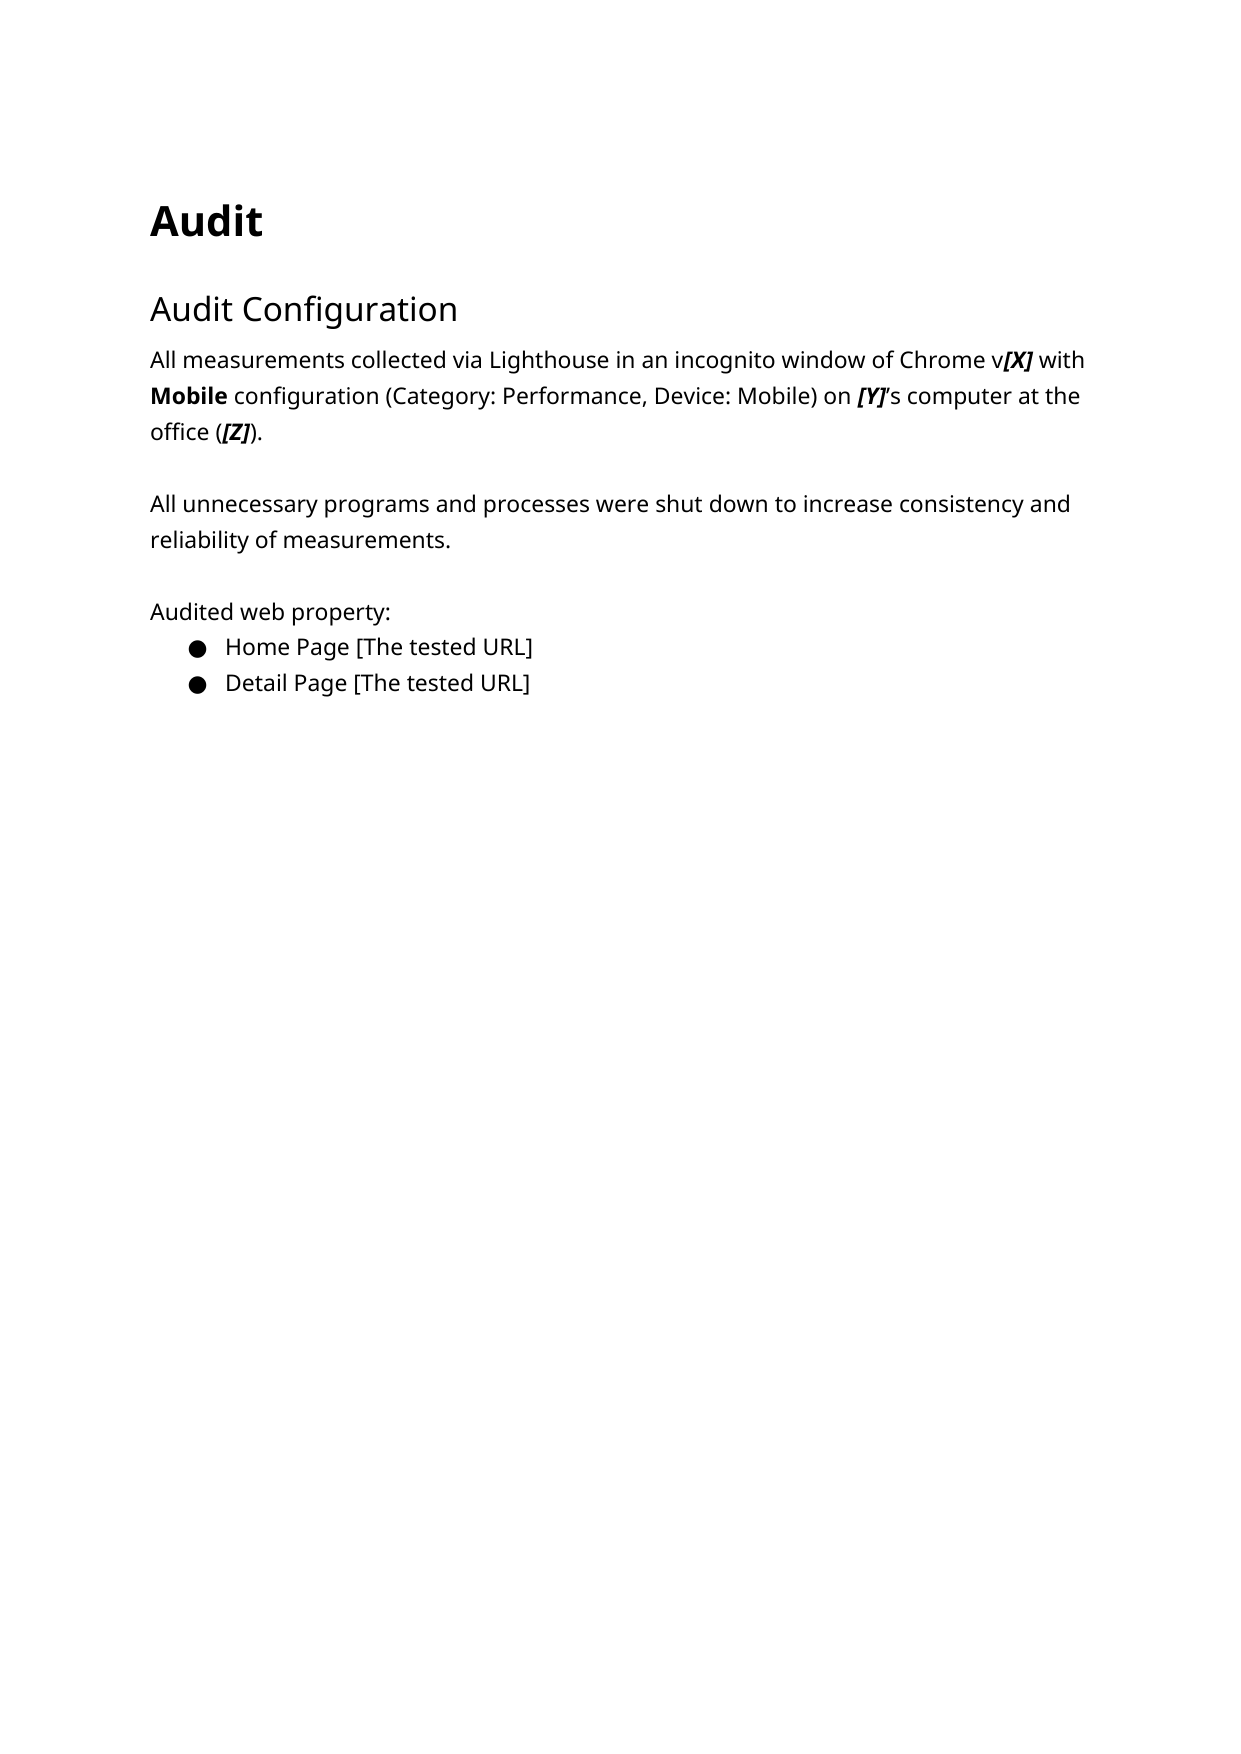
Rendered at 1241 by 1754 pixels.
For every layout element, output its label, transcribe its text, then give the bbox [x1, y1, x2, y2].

list Detail Page [The tested URL] [187, 667, 1090, 698]
text Audited web property: [150, 595, 1090, 627]
text All unnecessary programs and processes were shut down to increase consistency and reliability of measurements. [150, 488, 1090, 555]
text All measurements collected via Lighthouse in an incognito window of Chrome v[X] with Mobile configuration (Category: Performance, Device: Mobile) on [Y]’s computer at the office ([Z]). [150, 344, 1090, 447]
subtitle Audit Configuration [150, 286, 1090, 331]
subtitle Audit [150, 192, 1090, 248]
list Home Page [The tested URL] [187, 631, 1090, 663]
